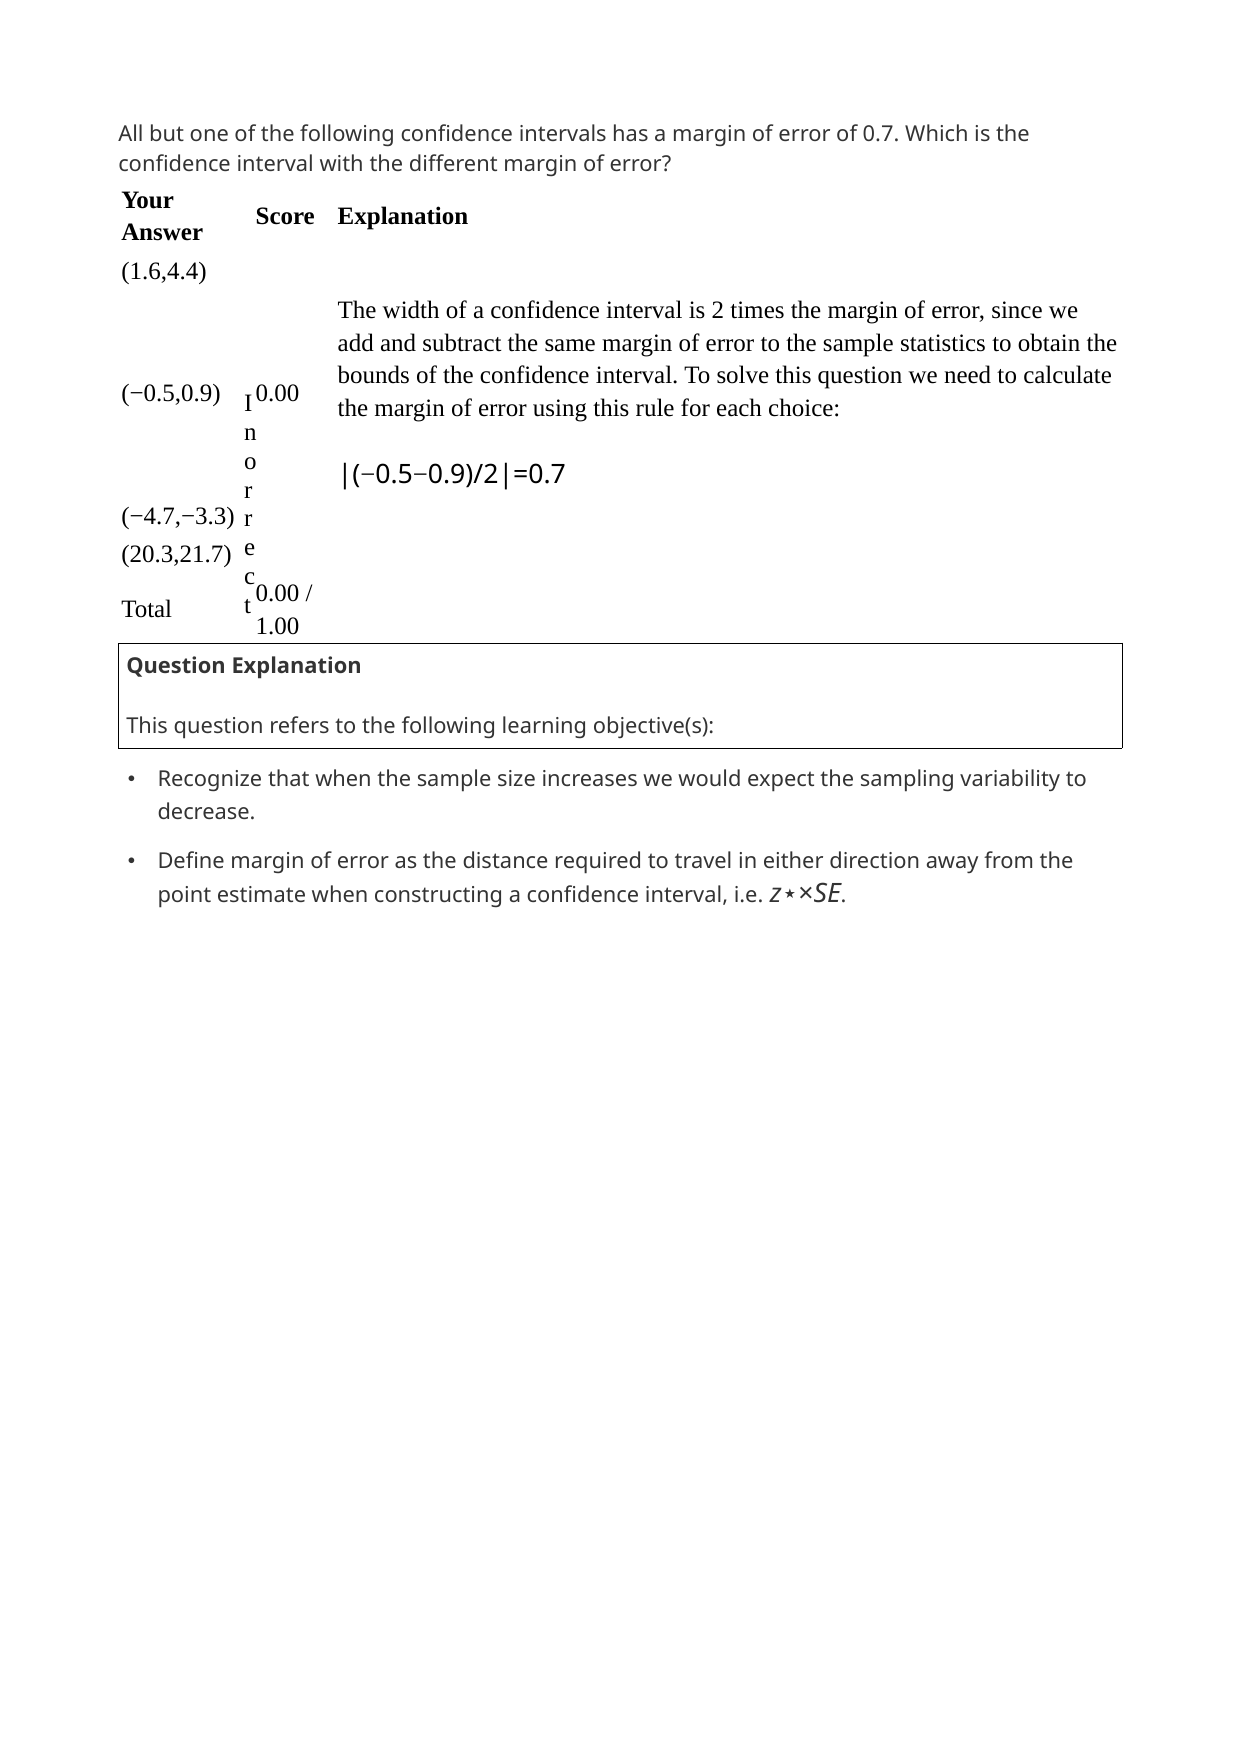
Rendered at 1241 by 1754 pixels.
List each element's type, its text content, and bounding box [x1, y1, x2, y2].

table_cell [253, 249, 334, 288]
table_cell [253, 494, 334, 532]
table_cell [241, 288, 252, 388]
text All but one of the following confidence intervals has a margin of error of 0.7. Which is the confidence interval with the different margin of error? [118, 118, 1122, 178]
table_header Explanation [335, 178, 1122, 249]
table_cell [335, 533, 1122, 571]
table_cell [246, 494, 252, 532]
table_cell (−0.5,0.9) [118, 288, 241, 494]
table_cell Total [118, 571, 241, 643]
table_header Score [253, 178, 334, 249]
table_header [241, 178, 252, 249]
table_cell 0.00 [253, 288, 334, 494]
table_cell [246, 583, 252, 618]
table_cell [246, 554, 252, 571]
table_cell [253, 533, 334, 571]
list Define margin of error as the distance required to travel in either direction away from the point estimate when constructing a confidence interval, i.e. z⋆×SE. [128, 842, 1122, 911]
list Recognize that when the sample size increases we would expect the sampling variability to decrease. [128, 760, 1122, 826]
table_cell [246, 533, 252, 544]
table_cell [241, 619, 252, 643]
table_cell The width of a confidence interval is 2 times the margin of error, since we add and subtract the same margin of error to the sample statistics to obtain the bounds of the confidence interval. To solve this question we need to calculate the margin of error using this rule for each choice: |(−0.5−0.9)/2|=0.7 [335, 288, 1122, 494]
table_cell [241, 389, 252, 497]
table_header Your Answer [118, 178, 241, 249]
table_cell [241, 249, 252, 288]
table_cell [335, 249, 1122, 288]
table_cell [335, 494, 1122, 532]
table_cell 0.00 / 1.00 [253, 571, 334, 643]
table_cell (1.6,4.4) [118, 249, 241, 288]
text Question Explanation This question refers to the following learning objective(s): [119, 644, 1122, 748]
table_cell [335, 571, 1122, 643]
table_cell (20.3,21.7) [118, 533, 241, 571]
table_cell [247, 573, 252, 583]
table_cell (−4.7,−3.3) [118, 494, 241, 532]
